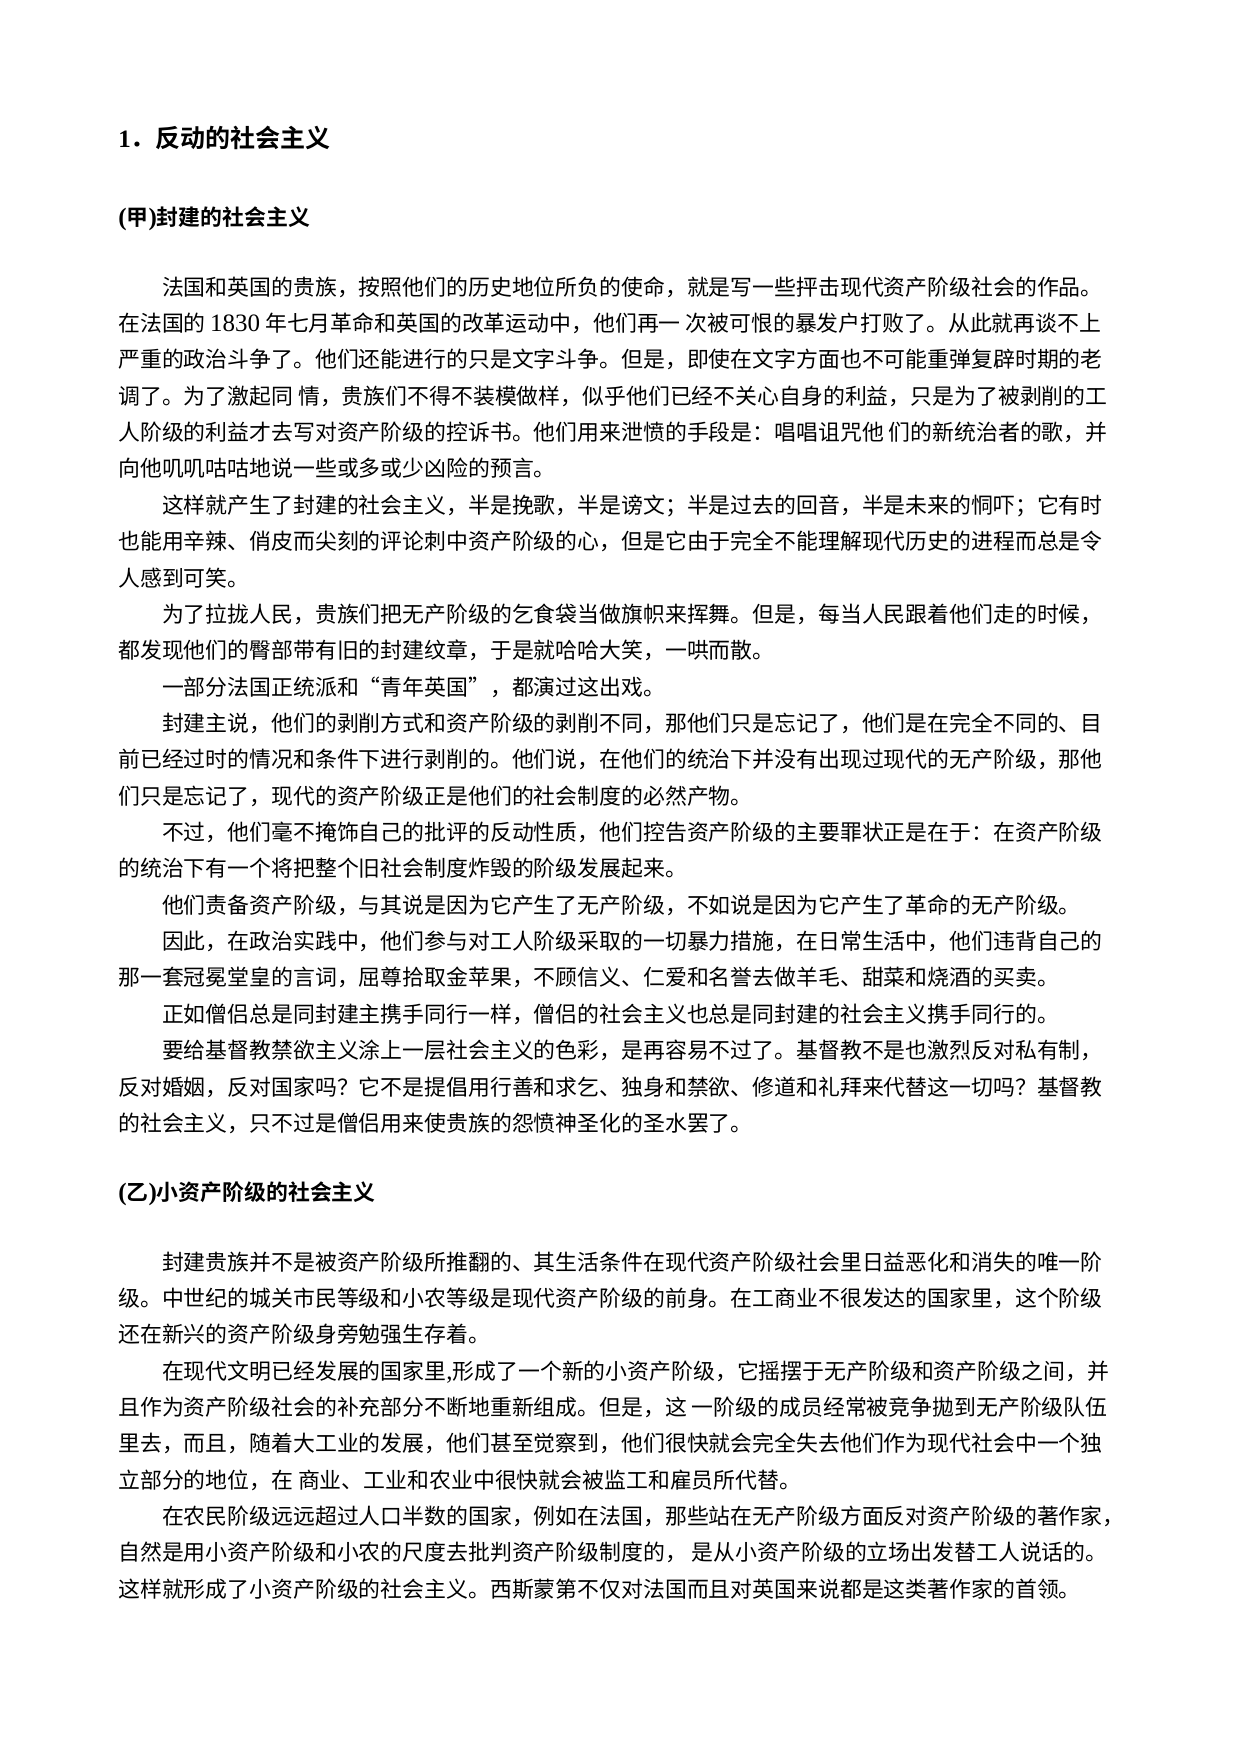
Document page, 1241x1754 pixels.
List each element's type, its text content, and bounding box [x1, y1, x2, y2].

subtitle 1．反动的社会主义 [118, 118, 1122, 154]
text (甲)封建的社会主义 法国和英国的贵族，按照他们的历史地位所负的使命，就是写一些抨击现代资产阶级社会的作品。在法国的1830年七月革命和英国的改革运动中，他们再一 次被可恨的暴发户打败了。从此就再谈不上严重的政治斗争了。他们还能进行的只是文字斗争。但是，即使在文字方面也不可能重弹复辟时期的老调了。为了激起同 情，贵族们不得不装模做样，似乎他们已经不关心自身的利益，只是为了被剥削的工人阶级的利益才去写对资产阶级的控诉书。他们用来泄愤的手段是：唱唱诅咒他 们的新统治者的歌，并向他叽叽咕咕地说一些或多或少凶险的预言。 这样就产生了封建的社会主义，半是挽歌，半是谤文；半是过去的回音，半是未来的恫吓；它有时也能用辛辣、俏皮而尖刻的评论刺中资产阶级的心，但是它由于完全不能理解现代历史的进程而总是令人感到可笑。 为了拉拢人民，贵族们把无产阶级的乞食袋当做旗帜来挥舞。但是，每当人民跟着他们走的时候，都发现他们的臀部带有旧的封建纹章，于是就哈哈大笑，一哄而散。 一部分法国正统派和“青年英国”，都演过这出戏。 封建主说，他们的剥削方式和资产阶级的剥削不同，那他们只是忘记了，他们是在完全不同的、目前已经过时的情况和条件下进行剥削的。他们说，在他们的统治下并没有出现过现代的无产阶级，那他们只是忘记了，现代的资产阶级正是他们的社会制度的必然产物。 不过，他们毫不掩饰自己的批评的反动性质，他们控告资产阶级的主要罪状正是在于：在资产阶级的统治下有一个将把整个旧社会制度炸毁的阶级发展起来。 他们责备资产阶级，与其说是因为它产生了无产阶级，不如说是因为它产生了革命的无产阶级。 因此，在政治实践中，他们参与对工人阶级采取的一切暴力措施，在日常生活中，他们违背自己的那一套冠冕堂皇的言词，屈尊拾取金苹果，不顾信义、仁爱和名誉去做羊毛、甜菜和烧酒的买卖。 正如僧侣总是同封建主携手同行一样，僧侣的社会主义也总是同封建的社会主义携手同行的。 要给基督教禁欲主义涂上一层社会主义的色彩，是再容易不过了。基督教不是也激烈反对私有制，反对婚姻，反对国家吗？它不是提倡用行善和求乞、独身和禁欲、修道和礼拜来代替这一切吗？基督教的社会主义，只不过是僧侣用来使贵族的怨愤神圣化的圣水罢了。 (乙)小资产阶级的社会主义 封建贵族并不是被资产阶级所推翻的、其生活条件在现代资产阶级社会里日益恶化和消失的唯一阶级。中世纪的城关市民等级和小农等级是现代资产阶级的前身。在工商业不很发达的国家里，这个阶级还在新兴的资产阶级身旁勉强生存着。 在现代文明已经发展的国家里,形成了一个新的小资产阶级，它摇摆于无产阶级和资产阶级之间，并且作为资产阶级社会的补充部分不断地重新组成。但是，这 一阶级的成员经常被竞争拋到无产阶级队伍里去，而且，随着大工业的发展，他们甚至觉察到，他们很快就会完全失去他们作为现代社会中一个独立部分的地位，在 商业、工业和农业中很快就会被监工和雇员所代替。 在农民阶级远远超过人口半数的国家，例如在法国，那些站在无产阶级方面反对资产阶级的著作家，自然是用小资产阶级和小农的尺度去批判资产阶级制度的， 是从小资产阶级的立场出发替工人说话的。这样就形成了小资产阶级的社会主义。西斯蒙第不仅对法国而且对英国来说都是这类著作家的首领。 这种社会主义非常透彻地分析了现代生产关系中的矛盾。它揭穿了经济学家的虚伪的粉饰。它确凿地证明了机器和分工的破坏作用、资本和地产的积聚、生产过 剩、危机、小资产者和小农的必然没落、无产阶级的贫困、生产的无政府状态、财富分配的极不平均、各民族之间的毁灭性的工业战争，以及旧风尚、旧家庭关系和 旧民族性的解体。 但是，这种社会主义按其实际内容来说，或者是企图恢复旧的生产资料和交换手段，从而恢复旧的所有制关系和旧的社会，或者是企图重新把现代的生产资料和交换手段硬塞到已被它们突破而且必然被突破的旧的所有制关系的框子里去。它在这两种场合都是反动的，同时又是空想的。 工业中的行会制度，农业中的宗法经济，——这就是它的最后结论。 这一思潮在它以后的发展中变成了一种怯懦的悲叹。 (丙)德国的或“真正的”社会主义 法国的社会主义和共产主义的文献是在居于统治地位的资产阶级的压迫下产生的，并且是同这种统治作斗争的文字表现，这种文献被搬到德国的时候，那里的资产阶级才刚刚开始进行反对封建专制制度的斗争。 德国的哲学家、半哲学家和美文学家，贪婪地抓住了这种文献，不过他们忘记了：在这种著作从法国搬到德国的时候，法国的生活条件却没有同时搬过去。在德 国的条件下，法国的文献完全失去了直接实践的意义，而只具有纯粹文献的形式。它必然表现为关于真正的社会、关于实现人的本质的无谓思辨。这样，第一次法国 革命的要求，在18世纪的德国哲学家看来，不过是一般“实践理性”的要求，而革命的法国资产阶级的意志的表现，在他们心目中就是纯粹意志、本来的意志、真 正人的意志的规律。 德国著作家的唯一工作，就是把新的法国的思想同他们的旧的哲学信仰调和起来，或者毋宁说，就是从他们的哲学观点出发去掌握法国的思想。 这种掌握，就象掌握外国语一样，是通过翻译的。 大家知道，僧侣们曾经在古代异教经典的手抄本上面写上荒诞的天主教圣徒传。德国著作家对世俗的法国文献采取相反的作法。他们在法国的原著下面写上自己 的哲学胡说。例如，他们在法国人对货币关系的批判下面写上“人的本质的外化”，在法国人对资产阶级国家的批判下面写上所谓“抽象普遍物的统治的扬弃”，等 等。 这种在法国人的论述下面塞进自己哲学词句的作法，他们称之为“行动的哲学”、“真正的社会主义”、“德国的社会主义科学”、“社会主义的哲学论证”，等等。 法国的社会主义和共产主义的文献就这样被完全阉割了。既然这种文献在德国人手里已不再表现一个阶级反对另一个阶级的斗争，于是德国人就认为：他们克服 了“法国人的片面性”，他们不代表真实的要求，而代表真理的要求，不代表无产者的利益，而代表人的本质的利益，即一般人的利益，这种人不属于任何阶级，根 本不存在于现实界，而只存在于云雾弥漫的哲学幻想的太空。 这种曾经郑重其事地看待自己那一套拙劣的小学生作业并且大言不惭地加以吹嘘的德国社会主义，现在渐渐失去了它的自炫博学的天真。 德国的特别是普鲁士的资产阶级反对封建主和专制王朝的斗争，一句话，自由主义运动，越来越严重了。 于是，“真正的”社会主义就得到了一个好机会，把社会主义的要求同政治运动对立起来，用诅咒异端邪说的传统办法诅咒自由主义，诅咒代议制国家，诅咒资 产阶级的竞争、资产阶级的新闻出版自由、资产阶级的法、资产阶级的自由和平等，并且向人民群众大肆宣扬，说什么在这个资产阶级运动中，人民群众非但一无所 得，反而会失去一切。德国的社会主义恰好忘记了，法国的批判(德国的社会主义是这种批判的可怜的回声)是以现代的资产阶级社会以及相应的物质生活条件和相 当的政治制度为前提的，而这一切前提当时在德国正是尚待争取的。 这种社会主义成了德意志各邦专制政府及其随从——僧侣、教员、容克和官僚求之不得的、吓唬来势汹汹的资产阶级的稻草人。 这种社会主义是这些政府用来镇压德国工人起义的毒辣的皮鞭和枪弹的甜蜜的补充。 既然“真正的”社会主义就这样成了这些政府对付德国资产阶级的武器，那么它也就直接代表了一种反动的利益，即德国小市民的利益。在德国，16世纪遗留下来的、从那时起经常以不同形式重新出现的小资产阶级，是现存制度的真实的社会基础。 保存这个小资产阶级，就是保存德国的现存制度。这个阶级胆战心惊地从资产阶级的工业统治和政治统治那里等候着无可幸免的灭亡，这一方面是由于资本的积 聚，另一方面是由于革命无产阶级的兴起。在它看来，“真正的”社会主义能起一箭双雕的作用。“真正的”社会主义象瘟疫一样流行起来了。 德国的社会主义者给自己的那几条干瘪的“永恒真理”披上一件用思辨的蛛丝织成的、绣满华丽辞藻的花朵和浸透甜情蜜意的甘露的外衣，这件光彩夺目的外衣只是使他们的货物在这些顾客中间增加销路罢了。 同时，德国的社会主义也越来越认识到自己的使命就是充当这种小市民的夸夸其谈的代言人。 它宣布德意志民族是模范的民族，德国小市民是模范的人。它给这些小市民的每一种丑行都加上奥秘的、高尚的、社会主义的意义，使之变成完全相反的东西。 它发展到最后，就直接反对共产主义的“野蛮破坏的”倾向，并且宣布自己是不偏不倚的超乎任何阶级斗争之上的。现今在德国流行的一切所谓社会主义和共产主义 的著作，除了极少数的例外，都属于这一类卑鄙龌龊的、令人委靡的文献。 [118, 167, 1122, 1603]
